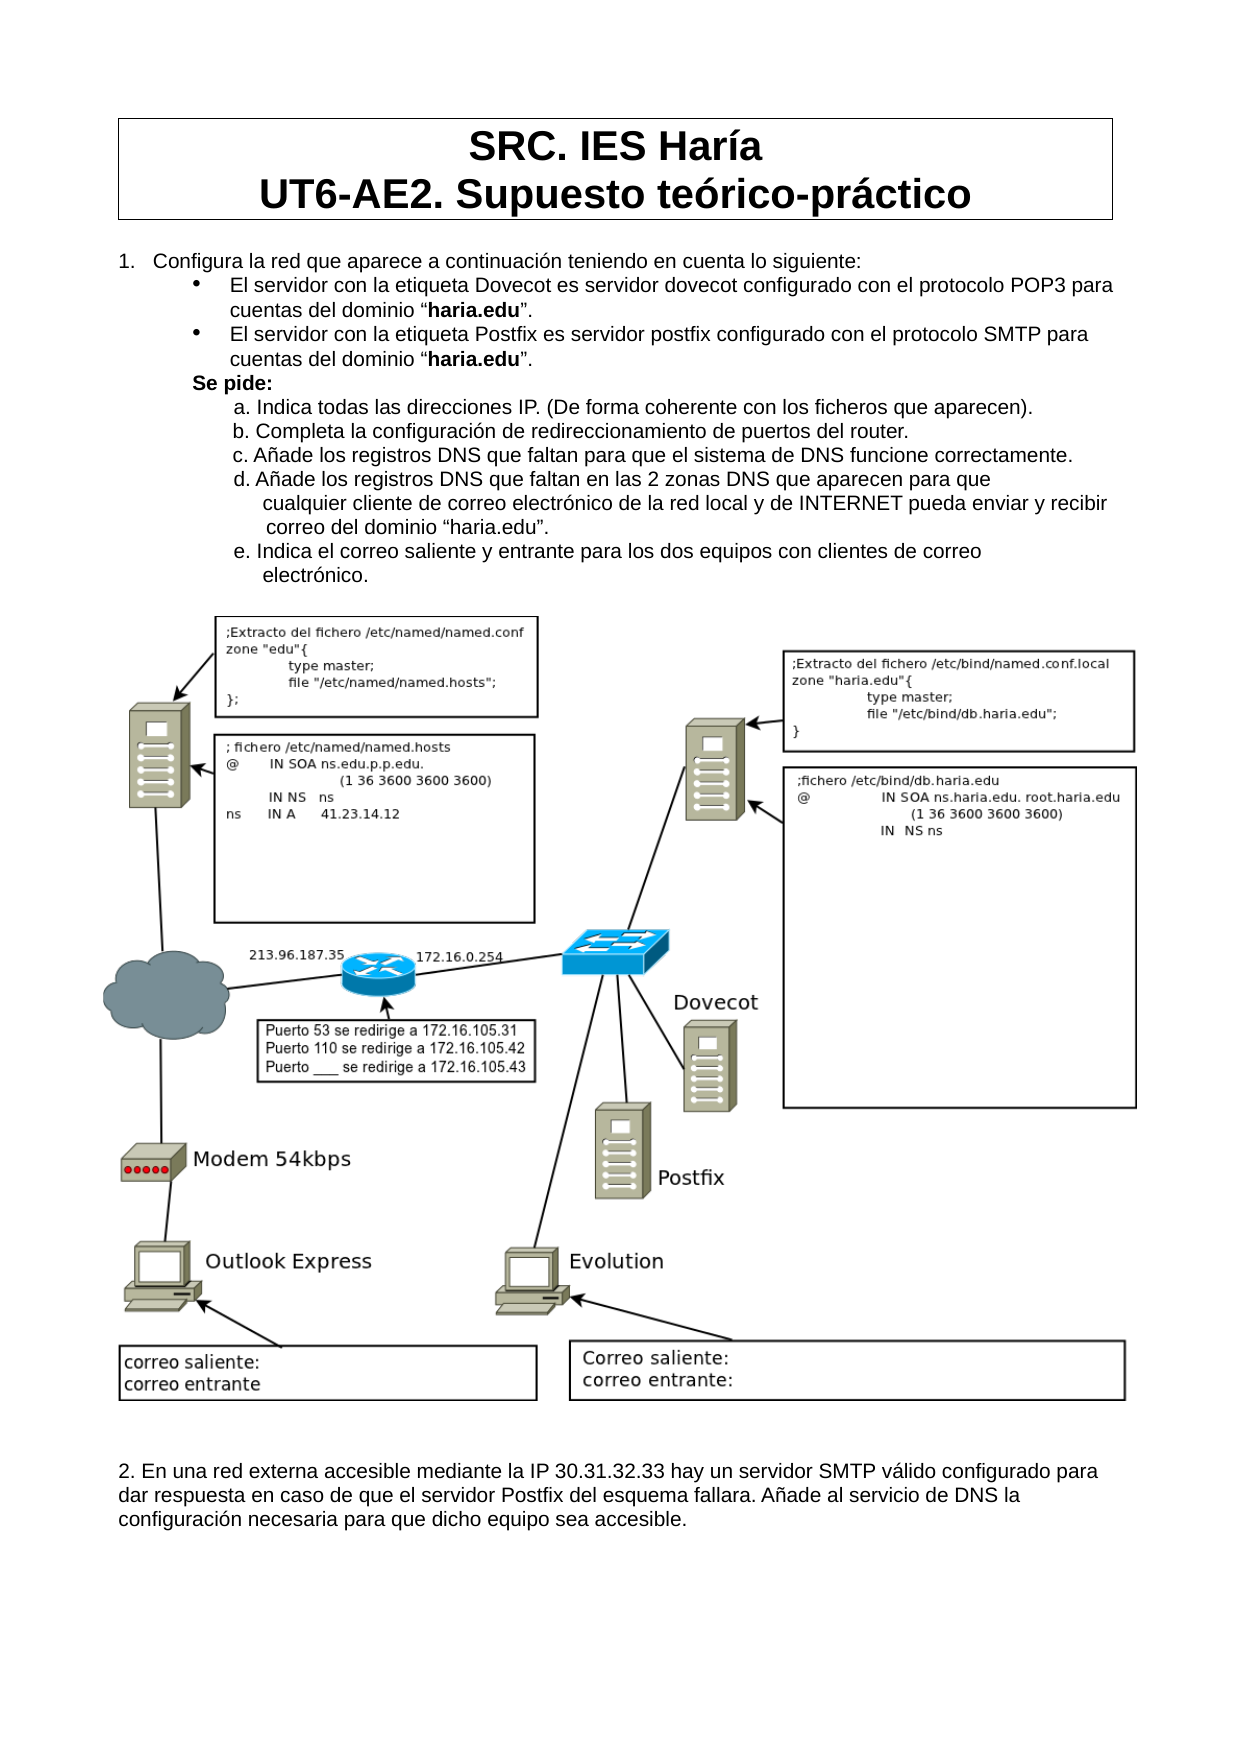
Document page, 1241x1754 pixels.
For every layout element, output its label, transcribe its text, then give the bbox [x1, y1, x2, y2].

text Se pide: [192, 371, 1122, 395]
text d. Añade los registros DNS que faltan en las 2 zonas DNS que aparecen para que [118, 467, 1122, 491]
text 1. Configura la red que aparece a continuación teniendo en cuenta lo siguiente: [118, 249, 1122, 273]
text b. Completa la configuración de redireccionamiento de puertos del router. [118, 419, 1122, 443]
text electrónico. [118, 563, 1122, 587]
text 2. En una red externa accesible mediante la IP 30.31.32.33 hay un servidor SMTP válido configurado para dar respuesta en caso de que el servidor Postfix del esquema fallara. Añade al servicio de DNS la configuración necesaria para que dicho equipo sea accesible. [118, 1459, 1122, 1531]
text UT6-AE2. Supuesto teórico-práctico [119, 166, 1112, 219]
list El servidor con la etiqueta Postfix es servidor postfix configurado con el protocolo SMTP para cuentas del dominio “haria.edu”. [192, 322, 1122, 371]
list El servidor con la etiqueta Dovecot es servidor dovecot configurado con el protocolo POP3 para cuentas del dominio “haria.edu”. [192, 273, 1122, 322]
text e. Indica el correo saliente y entrante para los dos equipos con clientes de correo [118, 539, 1122, 563]
text cualquier cliente de correo electrónico de la red local y de INTERNET pueda enviar y recibir correo del dominio “haria.edu”. [118, 491, 1122, 539]
text c. Añade los registros DNS que faltan para que el sistema de DNS funcione correctamente. [118, 443, 1122, 467]
text a. Indica todas las direcciones IP. (De forma coherente con los ficheros que aparecen). [118, 395, 1122, 419]
text SRC. IES Haría [119, 119, 1112, 166]
picture [103, 616, 1137, 1401]
